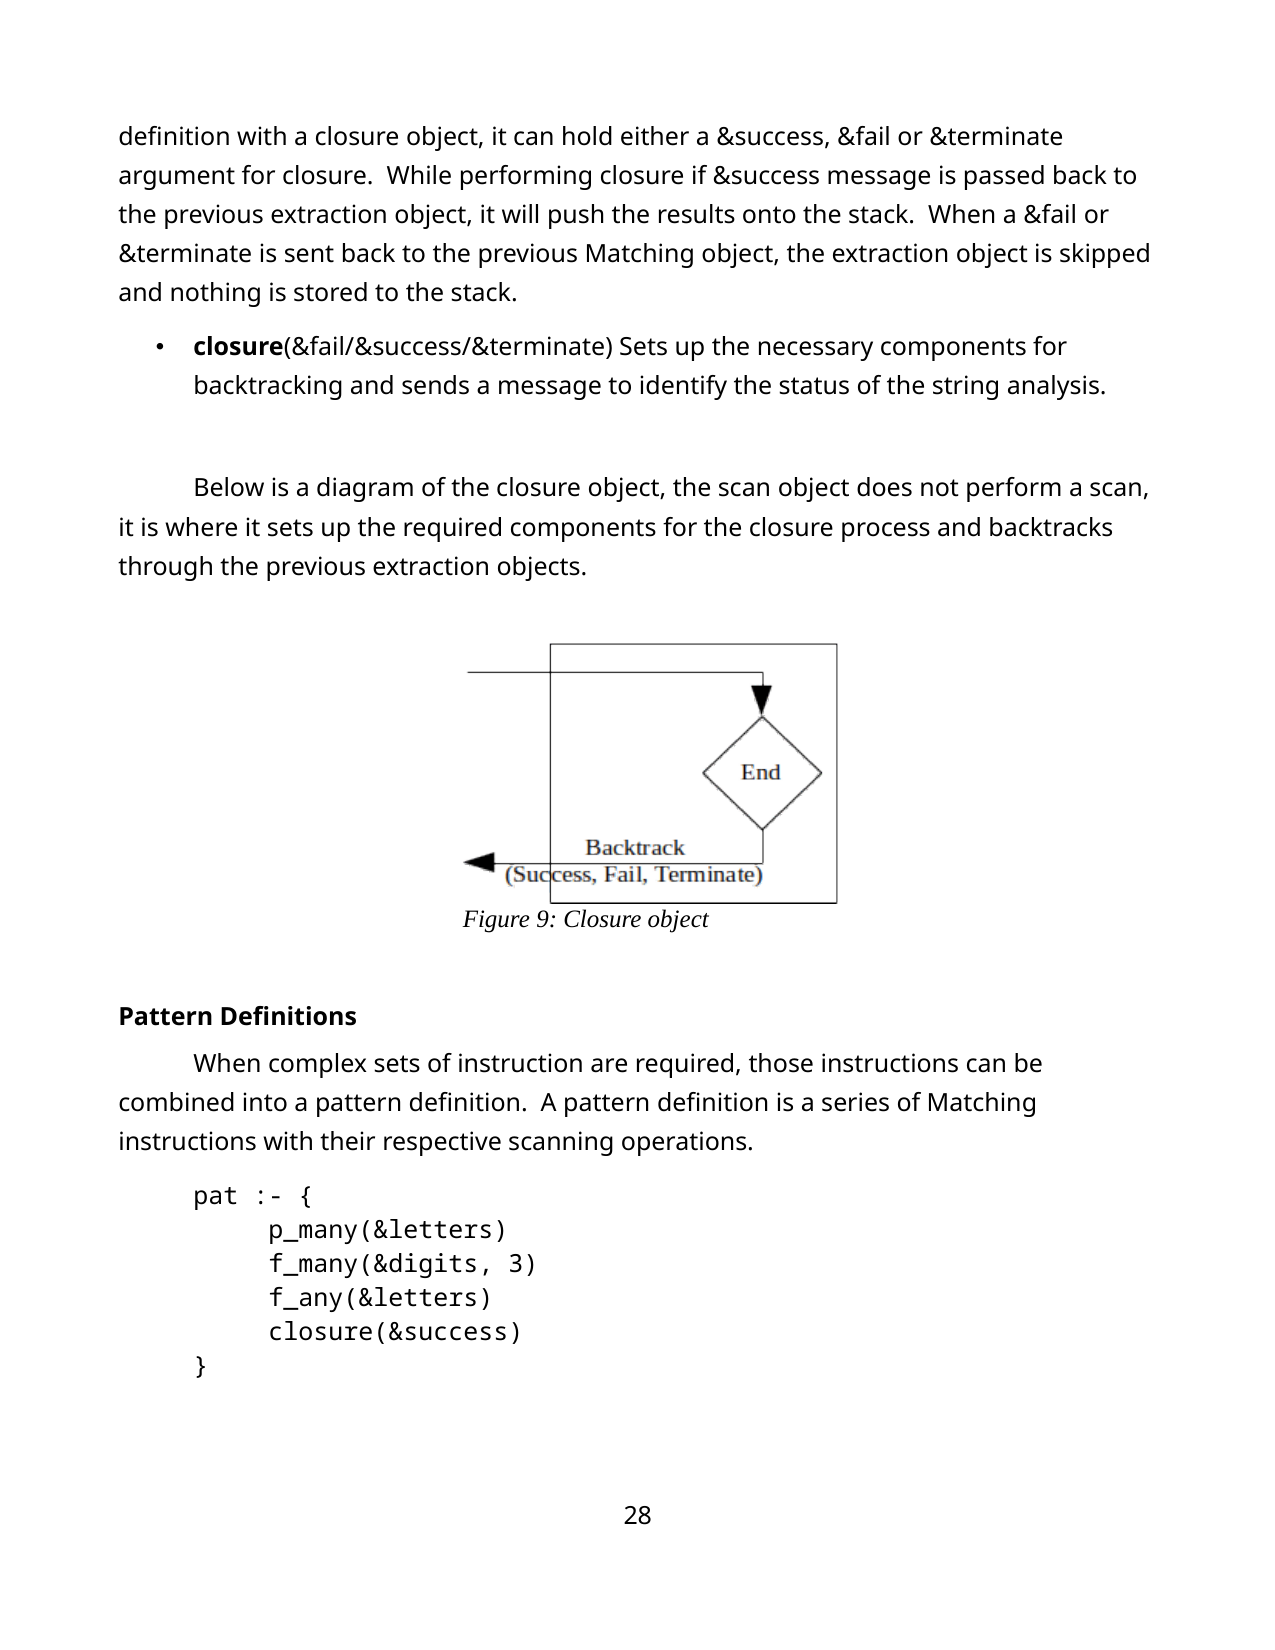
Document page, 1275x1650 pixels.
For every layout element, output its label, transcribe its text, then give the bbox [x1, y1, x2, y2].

text Below is a diagram of the closure object, the scan object does not perform a scan, it is where it sets up the required components for the closure process and backtracks through the previous extraction objects. [118, 470, 1157, 582]
picture [462, 642, 838, 904]
text p_many(&letters) [193, 1212, 1157, 1246]
text } [193, 1348, 1157, 1382]
list closure(&fail/&success/&terminate) Sets up the necessary components for backtracking and sends a message to identify the status of the string analysis. [156, 328, 1157, 402]
text f_any(&letters) [193, 1280, 1157, 1314]
text Figure 9: Closure object [463, 904, 837, 932]
text When complex sets of instruction are required, those instructions can be combined into a pattern definition. A pattern definition is a series of Matching instructions with their respective scanning operations. [118, 1045, 1157, 1158]
text f_many(&digits, 3) [193, 1246, 1157, 1280]
text pat :- { [193, 1177, 1157, 1212]
text definition with a closure object, it can hold either a &success, &fail or &terminate argument for closure. While performing closure if &success message is passed back to the previous extraction object, it will push the results onto the stack. When a &fail or &terminate is sent back to the previous Matching object, the extraction object is skipped and nothing is stored to the stack. [118, 118, 1157, 309]
text closure(&success) [193, 1314, 1157, 1348]
subtitle Pattern Definitions [118, 999, 1157, 1033]
